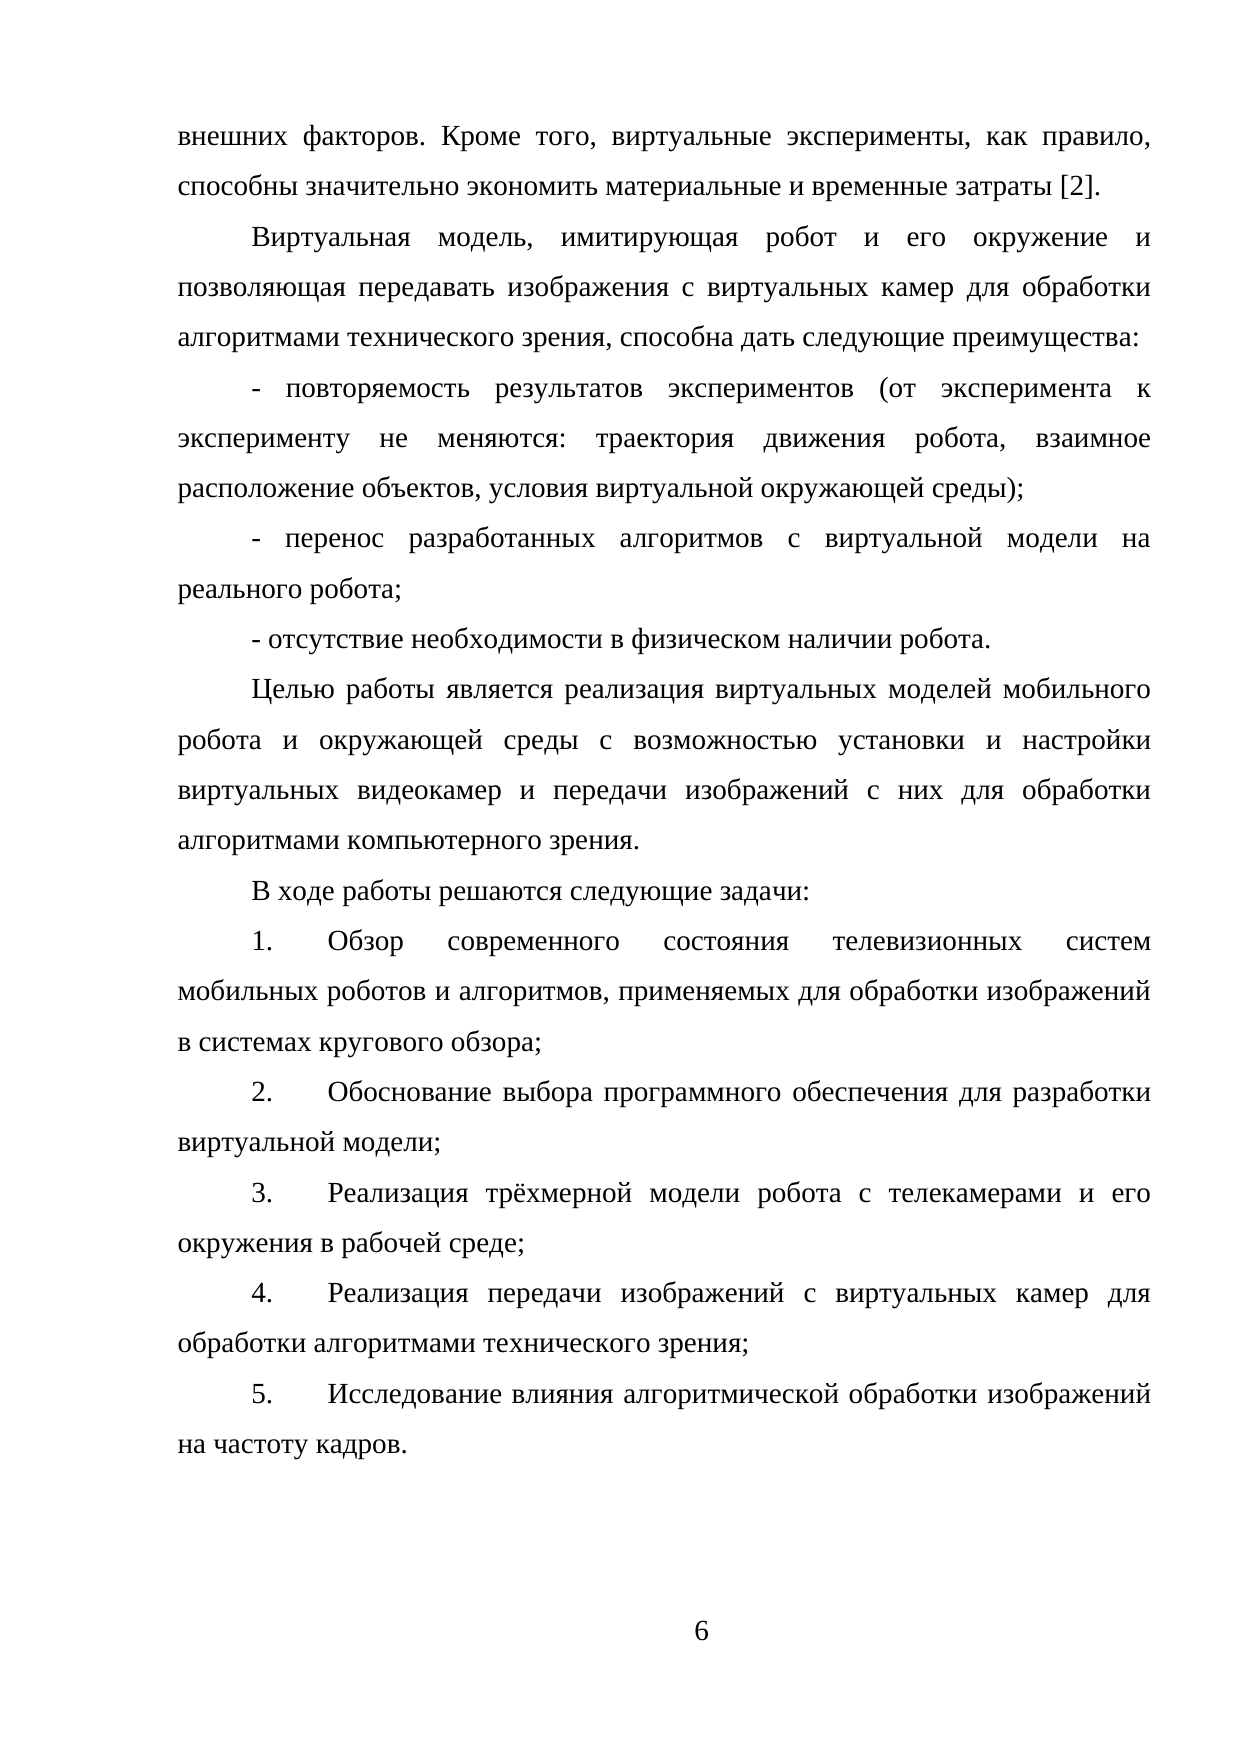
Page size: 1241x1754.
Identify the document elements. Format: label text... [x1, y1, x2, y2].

list Обоснование выбора программного обеспечения для разработки виртуальной модели; [177, 1074, 1152, 1158]
list Обзор современного состояния телевизионных систем мобильных роботов и алгоритмов, применяемых для обработки изображений в системах кругового обзора; [177, 923, 1152, 1057]
text - отсутствие необходимости в физическом наличии робота. [177, 621, 1152, 655]
text внешних факторов. Кроме того, виртуальные эксперименты, как правило, способны значительно экономить материальные и временные затраты [2]. [177, 118, 1152, 202]
list Исследование влияния алгоритмической обработки изображений на частоту кадров. [177, 1376, 1152, 1460]
text Виртуальная модель, имитирующая робот и его окружение и позволяющая передавать изображения с виртуальных камер для обработки алгоритмами технического зрения, способна дать следующие преимущества: [177, 219, 1152, 353]
text В ходе работы решаются следующие задачи: [177, 873, 1152, 906]
text - повторяемость результатов экспериментов (от эксперимента к эксперименту не меняются: траектория движения робота, взаимное расположение объектов, условия виртуальной окружающей среды); [177, 370, 1152, 504]
list Реализация передачи изображений с виртуальных камер для обработки алгоритмами технического зрения; [177, 1275, 1152, 1359]
text Целью работы является реализация виртуальных моделей мобильного робота и окружающей среды с возможностью установки и настройки виртуальных видеокамер и передачи изображений с них для обработки алгоритмами компьютерного зрения. [177, 672, 1152, 856]
list Реализация трёхмерной модели робота с телекамерами и его окружения в рабочей среде; [177, 1175, 1152, 1258]
text - перенос разработанных алгоритмов с виртуальной модели на реального робота; [177, 521, 1152, 604]
